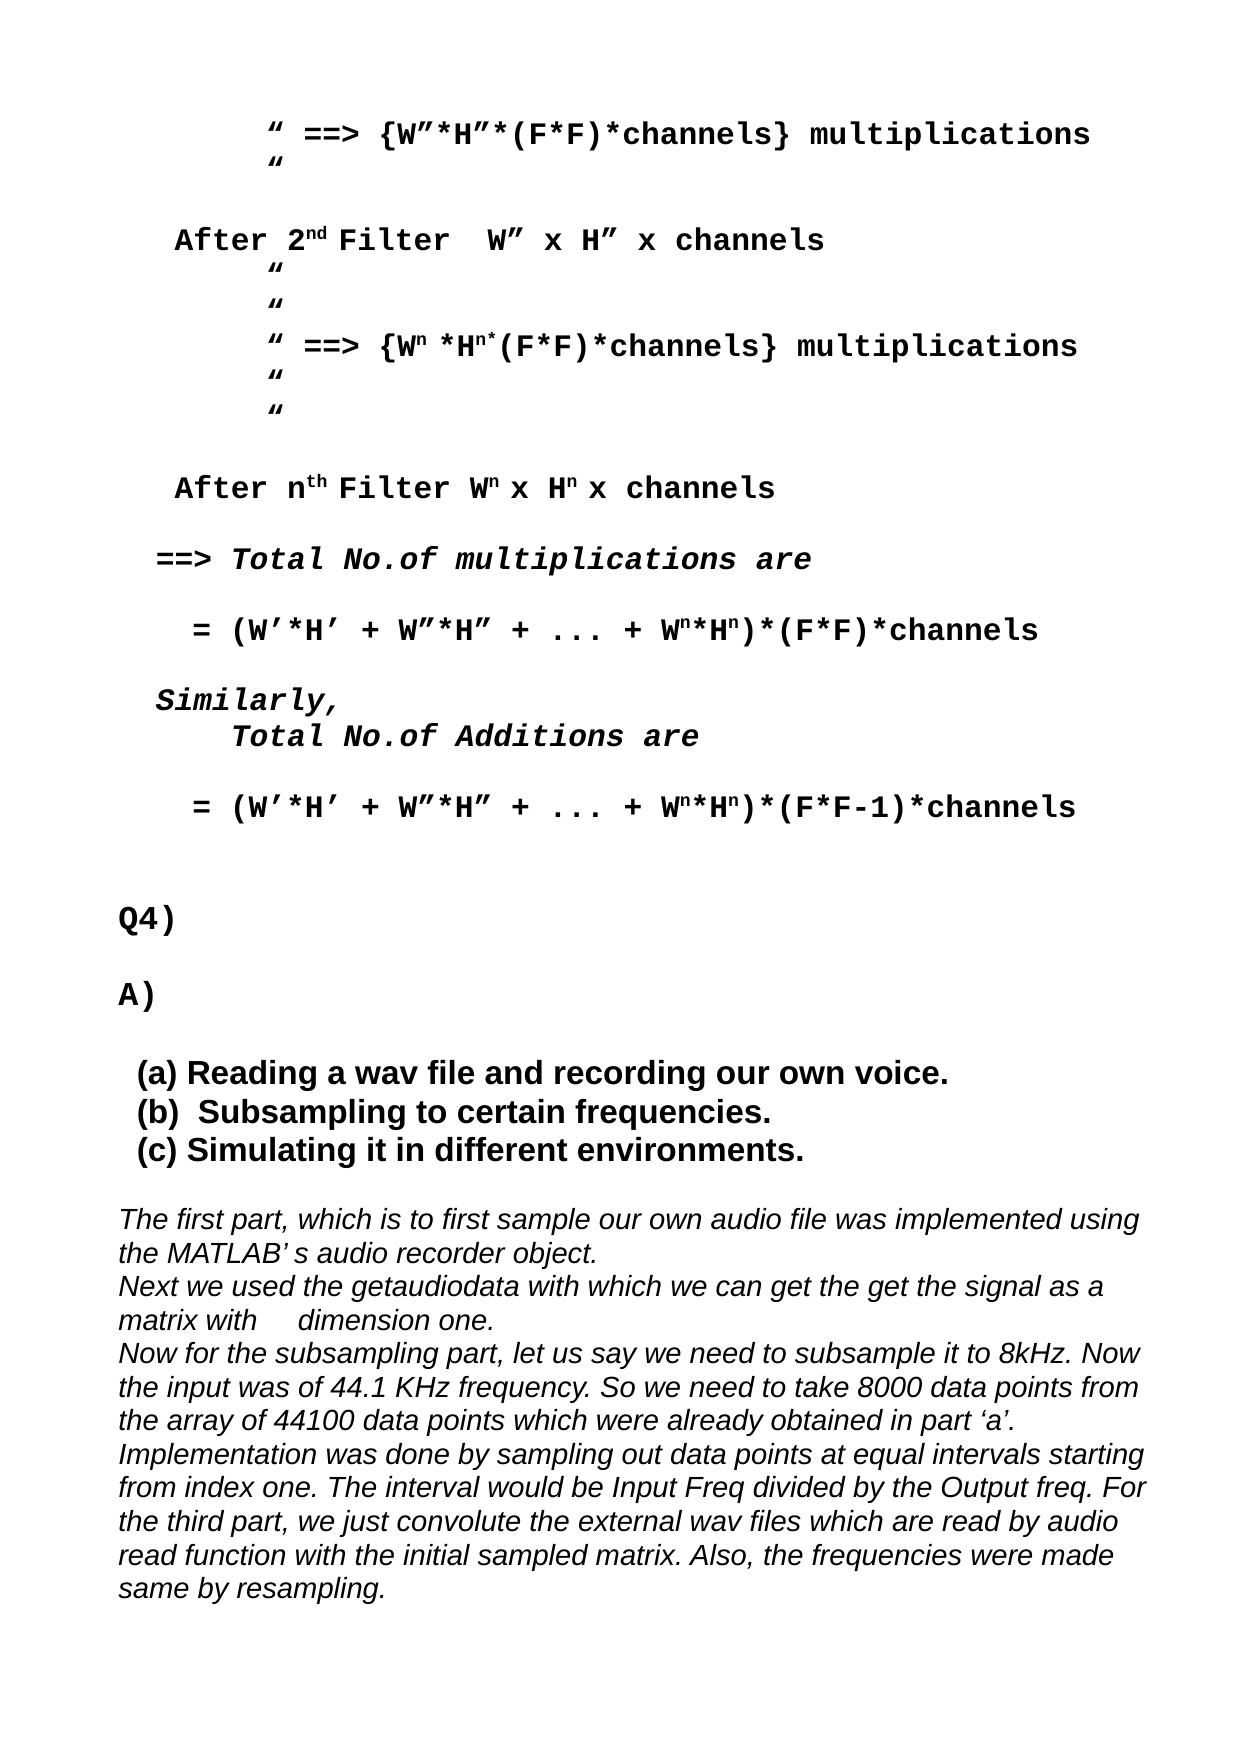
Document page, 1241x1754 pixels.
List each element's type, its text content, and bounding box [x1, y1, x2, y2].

text “ [118, 260, 1170, 295]
text After 2nd Filter W” x H” x channels [118, 224, 1170, 260]
text (a) Reading a wav file and recording our own voice. [118, 1053, 1170, 1092]
text Now for the subsampling part, let us say we need to subsample it to 8kHz. Now the input was of 44.1 KHz frequency. So we need to take 8000 data points from the array of 44100 data points which were already obtained in part ‘a’. Implementation was done by sampling out data points at equal intervals starting from index one. The interval would be Input Freq divided by the Output freq. For the third part, we just convolute the external wav files which are read by audio read function with the initial sampled matrix. Also, the frequencies were made same by resampling. [118, 1336, 1170, 1605]
text “ [118, 366, 1170, 401]
text Total No.of Additions are [118, 720, 1170, 756]
text “ [118, 153, 1170, 189]
text After nth Filter Wn x Hn x channels [118, 472, 1170, 508]
text “ ==> {W”*H”*(F*F)*channels} multiplications [118, 118, 1170, 153]
text = (W’*H’ + W”*H” + ... + Wn*Hn)*(F*F)*channels [118, 614, 1170, 649]
text “ ==> {Wn *Hn*(F*F)*channels} multiplications [118, 331, 1170, 366]
text Similarly, [118, 685, 1170, 720]
text “ [118, 401, 1170, 437]
text A) [118, 978, 1170, 1016]
text (c) Simulating it in different environments. [118, 1130, 1170, 1169]
text ==> Total No.of multiplications are [118, 543, 1170, 578]
text Q4) [118, 902, 1170, 940]
text Next we used the getaudiodata with which we can get the get the signal as a matrix with dimension one. [118, 1269, 1170, 1336]
text “ [118, 295, 1170, 331]
text The first part, which is to first sample our own audio file was implemented using the MATLAB’ s audio recorder object. [118, 1202, 1170, 1269]
text = (W’*H’ + W”*H” + ... + Wn*Hn)*(F*F-1)*channels [118, 791, 1170, 826]
text (b) Subsampling to certain frequencies. [118, 1092, 1170, 1130]
